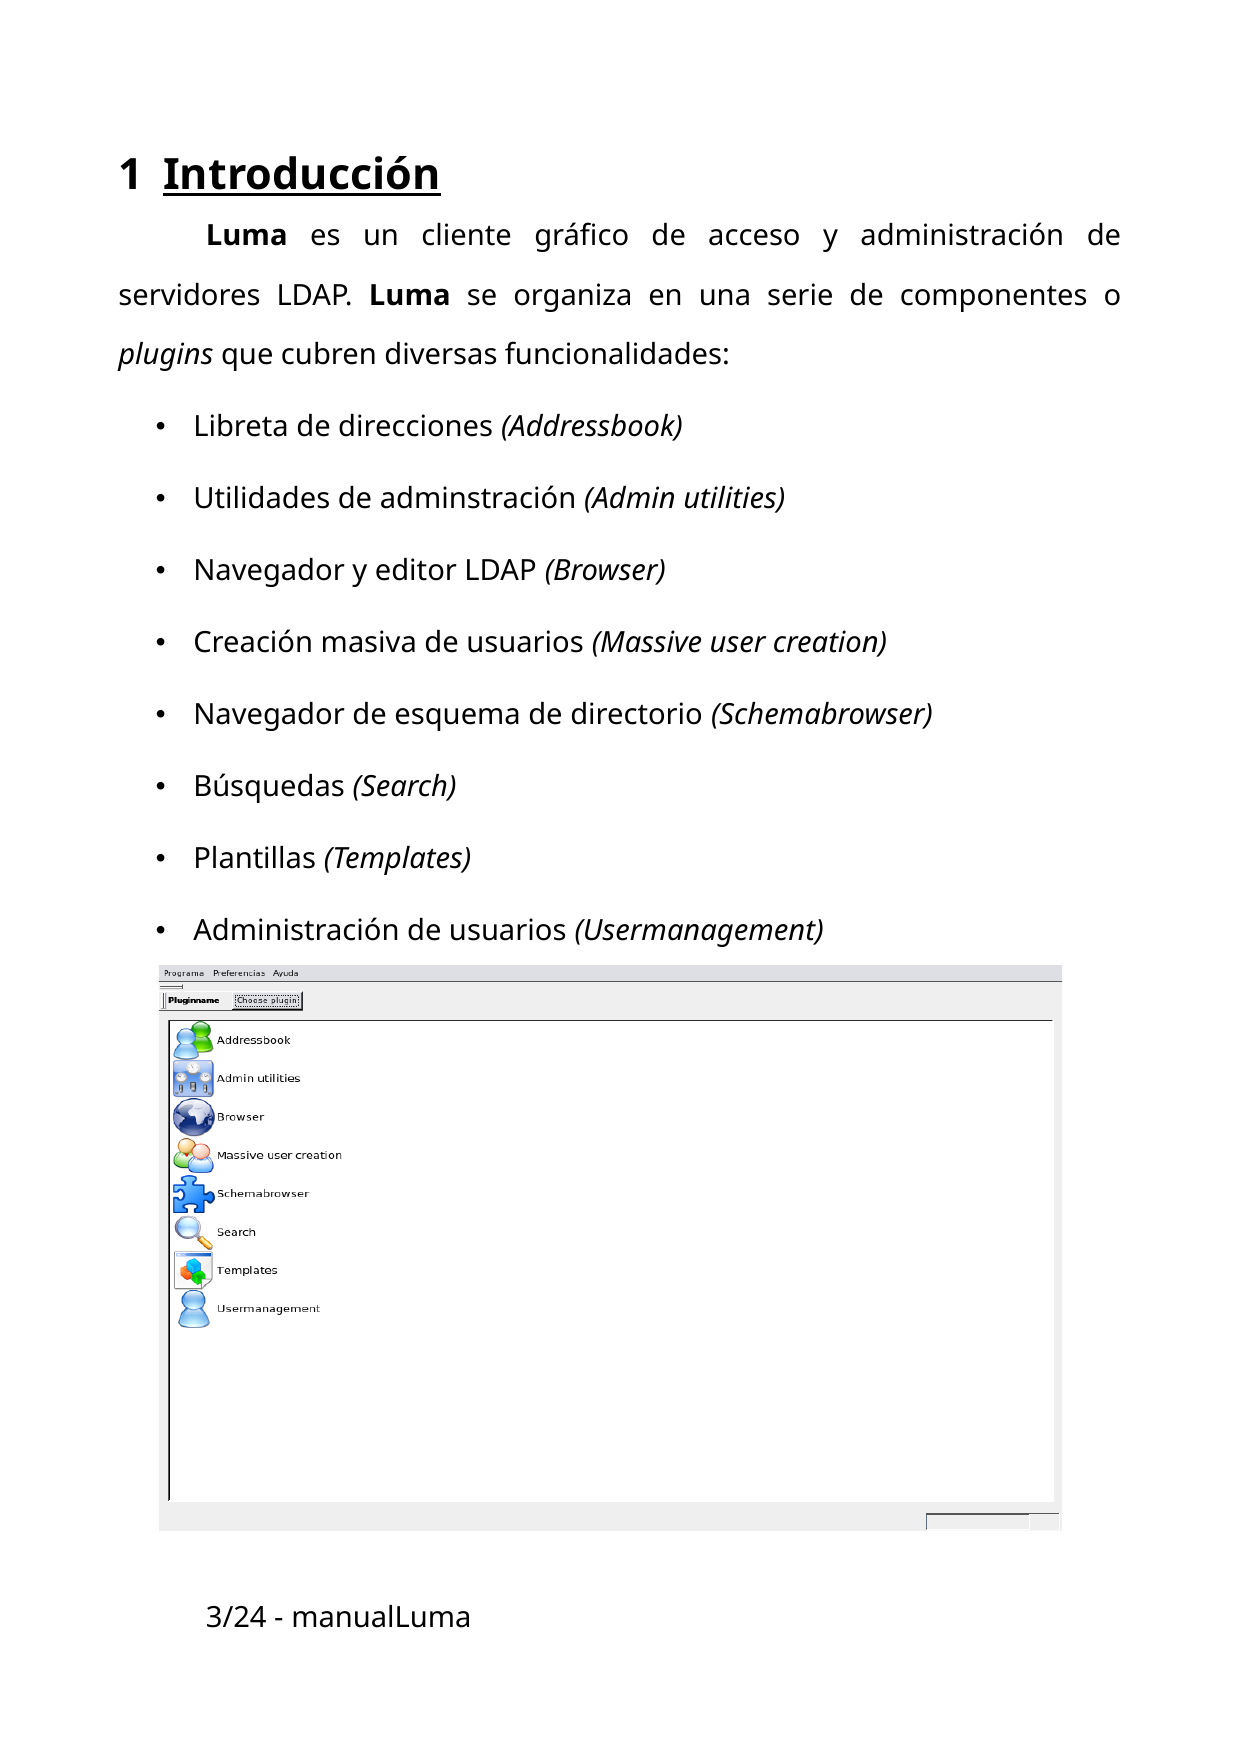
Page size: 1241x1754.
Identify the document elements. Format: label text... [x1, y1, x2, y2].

list Búsquedas (Search) [156, 765, 1122, 805]
picture [158, 965, 1063, 1531]
list Creación masiva de usuarios (Massive user creation) [156, 621, 1122, 661]
text Luma es un cliente gráfico de acceso y administración de servidores LDAP. Luma se organiza en una serie de componentes o plugins que cubren diversas funcionalidades: [118, 214, 1122, 373]
list Navegador y editor LDAP (Browser) [156, 549, 1122, 589]
list Administración de usuarios (Usermanagement) [156, 909, 1122, 949]
list Navegador de esquema de directorio (Schemabrowser) [156, 693, 1122, 733]
list Libreta de direcciones (Addressbook) [156, 405, 1122, 445]
list Plantillas (Templates) [156, 837, 1122, 877]
list Utilidades de adminstración (Admin utilities) [156, 477, 1122, 517]
subtitle Introducción [118, 143, 1122, 202]
